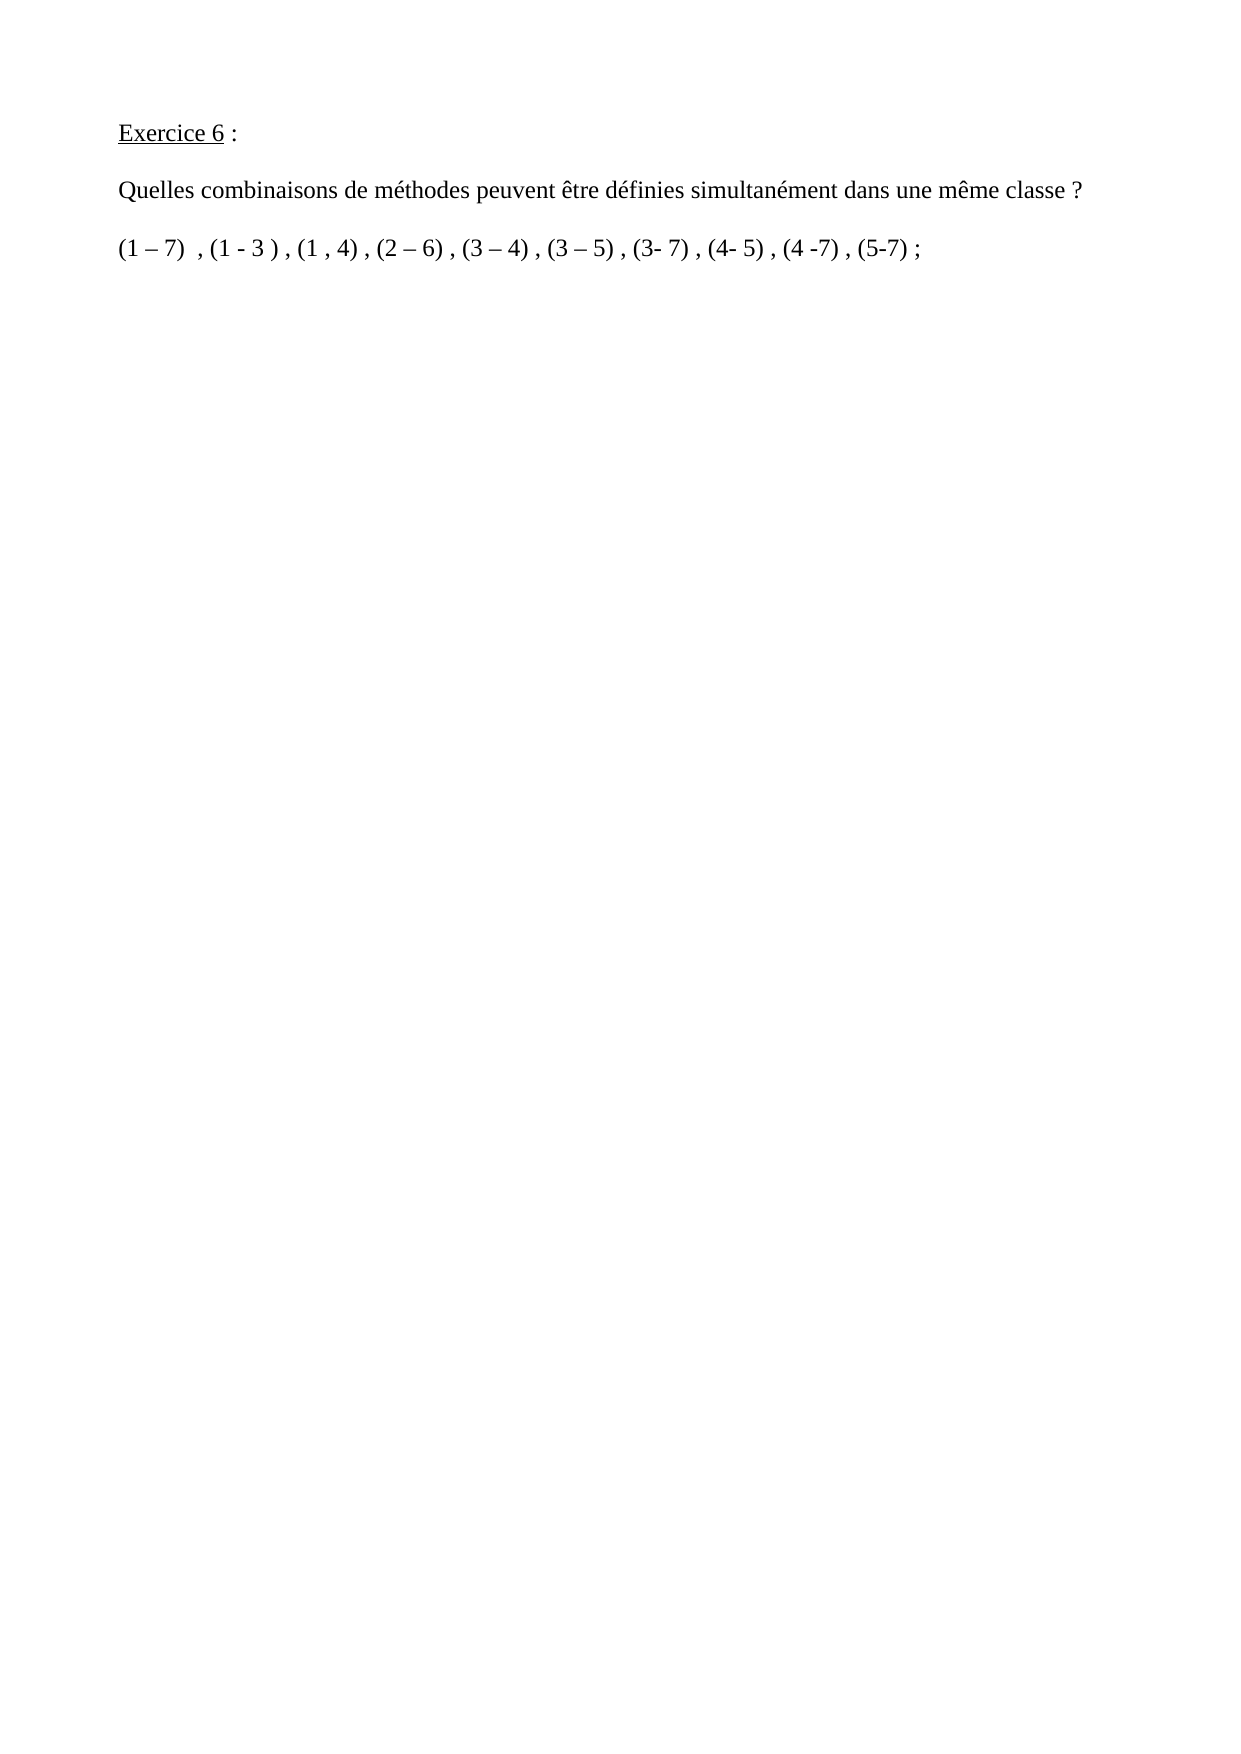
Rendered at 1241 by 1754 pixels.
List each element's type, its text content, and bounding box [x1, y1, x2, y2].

text (1 – 7) , (1 - 3 ) , (1 , 4) , (2 – 6) , (3 – 4) , (3 – 5) , (3- 7) , (4- 5) , (4 -7) , (5-7) ; [118, 233, 1122, 262]
text Quelles combinaisons de méthodes peuvent être définies simultanément dans une même classe ? [118, 176, 1122, 204]
text Exercice 6 : [118, 118, 1122, 147]
